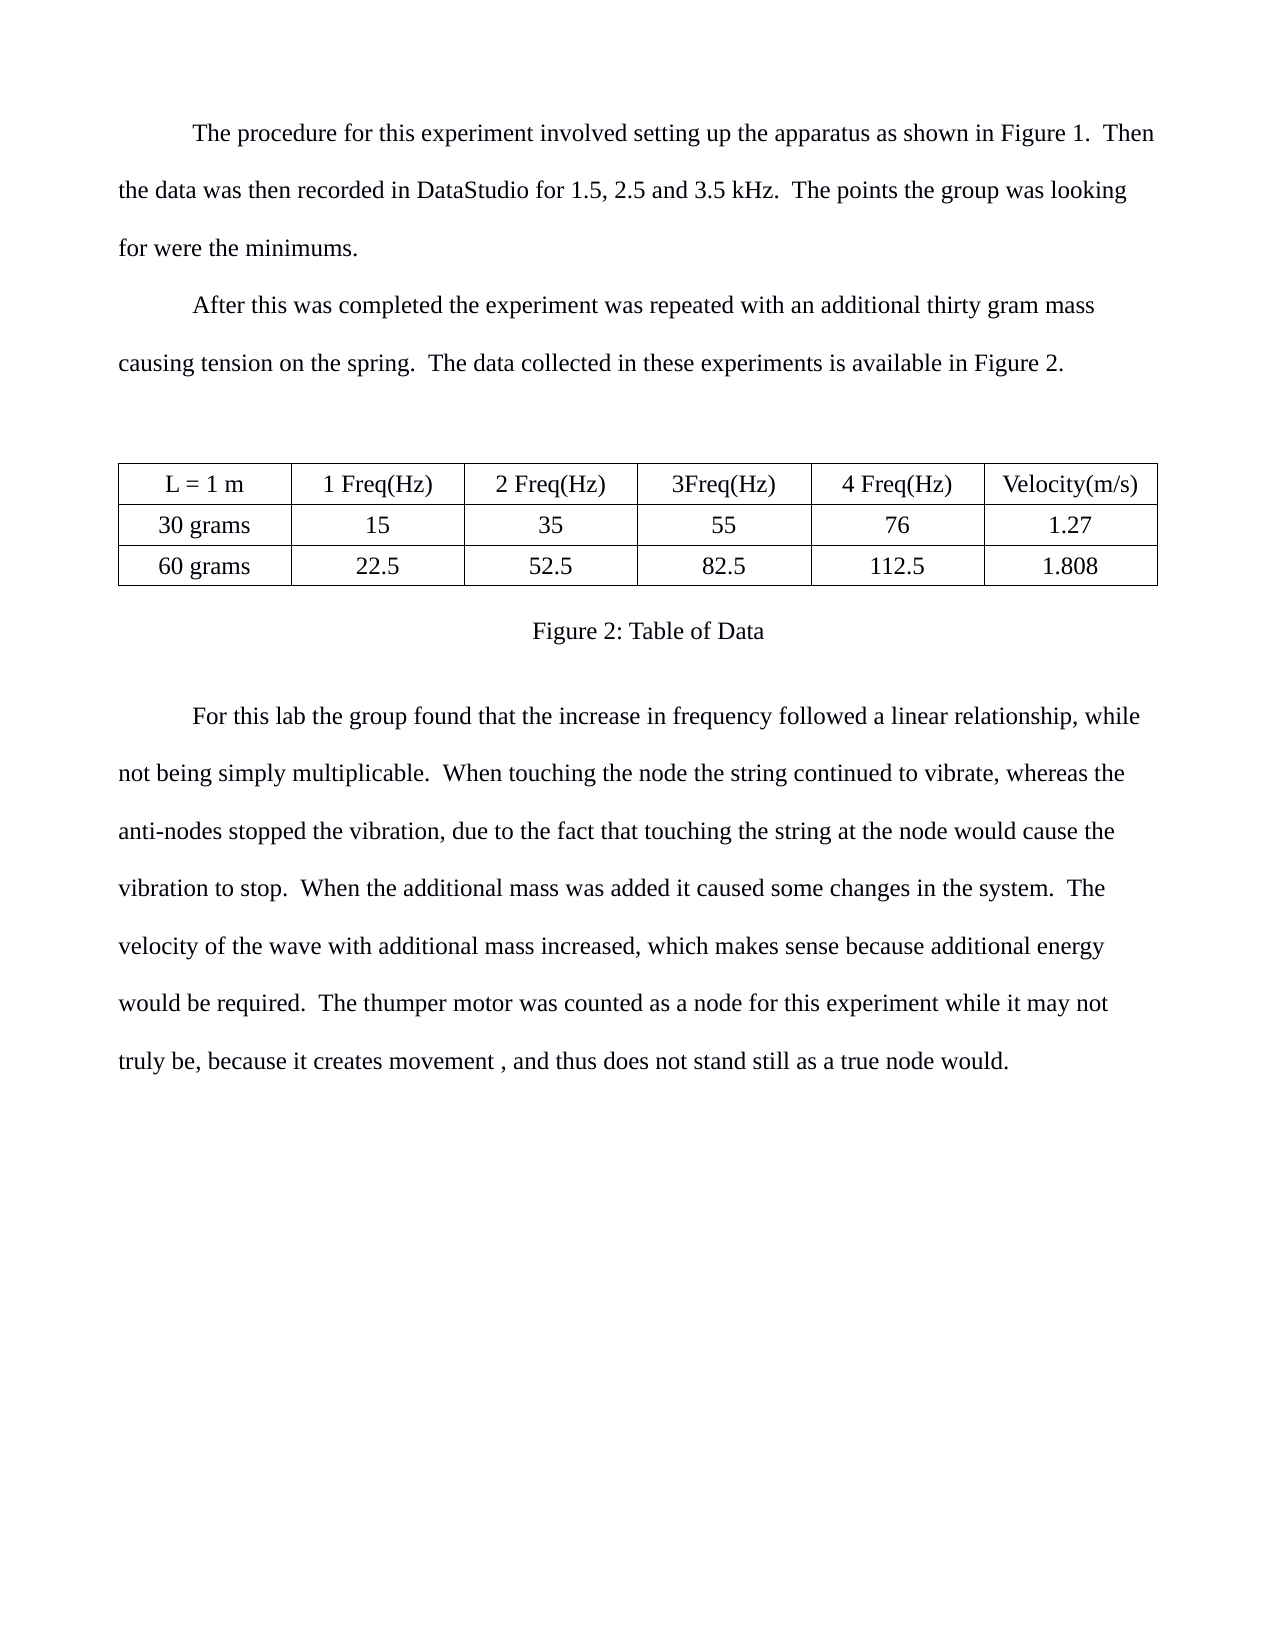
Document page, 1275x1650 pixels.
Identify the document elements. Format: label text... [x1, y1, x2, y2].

table_cell 76 [812, 505, 984, 544]
table_cell 112.5 [812, 546, 984, 585]
table_cell 35 [465, 505, 637, 544]
table_cell 15 [292, 505, 464, 544]
table_cell 60 grams [119, 546, 291, 585]
table_cell 22.5 [292, 546, 464, 585]
text The procedure for this experiment involved setting up the apparatus as shown in Figure 1. Then the data was then recorded in DataStudio for 1.5, 2.5 and 3.5 kHz. The points the group was looking for were the minimums. [118, 118, 1157, 262]
table_cell 55 [638, 505, 811, 544]
text Figure 2: Table of Data [532, 616, 772, 645]
table_cell 82.5 [638, 546, 811, 585]
table_header 2 Freq(Hz) [465, 464, 637, 504]
table_header 1 Freq(Hz) [292, 464, 464, 504]
table_cell 1.808 [985, 546, 1157, 585]
text For this lab the group found that the increase in frequency followed a linear relationship, while not being simply multiplicable. When touching the node the string continued to vibrate, whereas the anti-nodes stopped the vibration, due to the fact that touching the string at the node would cause the vibration to stop. When the additional mass was added it caused some changes in the system. The velocity of the wave with additional mass increased, which makes sense because additional energy would be required. The thumper motor was counted as a node for this experiment while it may not truly be, because it creates movement , and thus does not stand still as a true node would. [118, 701, 1157, 1074]
table_cell 30 grams [119, 505, 291, 544]
table_cell 1.27 [985, 505, 1157, 544]
table_cell 52.5 [465, 546, 637, 585]
table_header 4 Freq(Hz) [812, 464, 984, 504]
table_header Velocity(m/s) [985, 464, 1157, 504]
text After this was completed the experiment was repeated with an additional thirty gram mass causing tension on the spring. The data collected in these experiments is available in Figure 2. [118, 291, 1157, 377]
table_header 3Freq(Hz) [638, 464, 811, 504]
table_header L = 1 m [119, 464, 291, 504]
